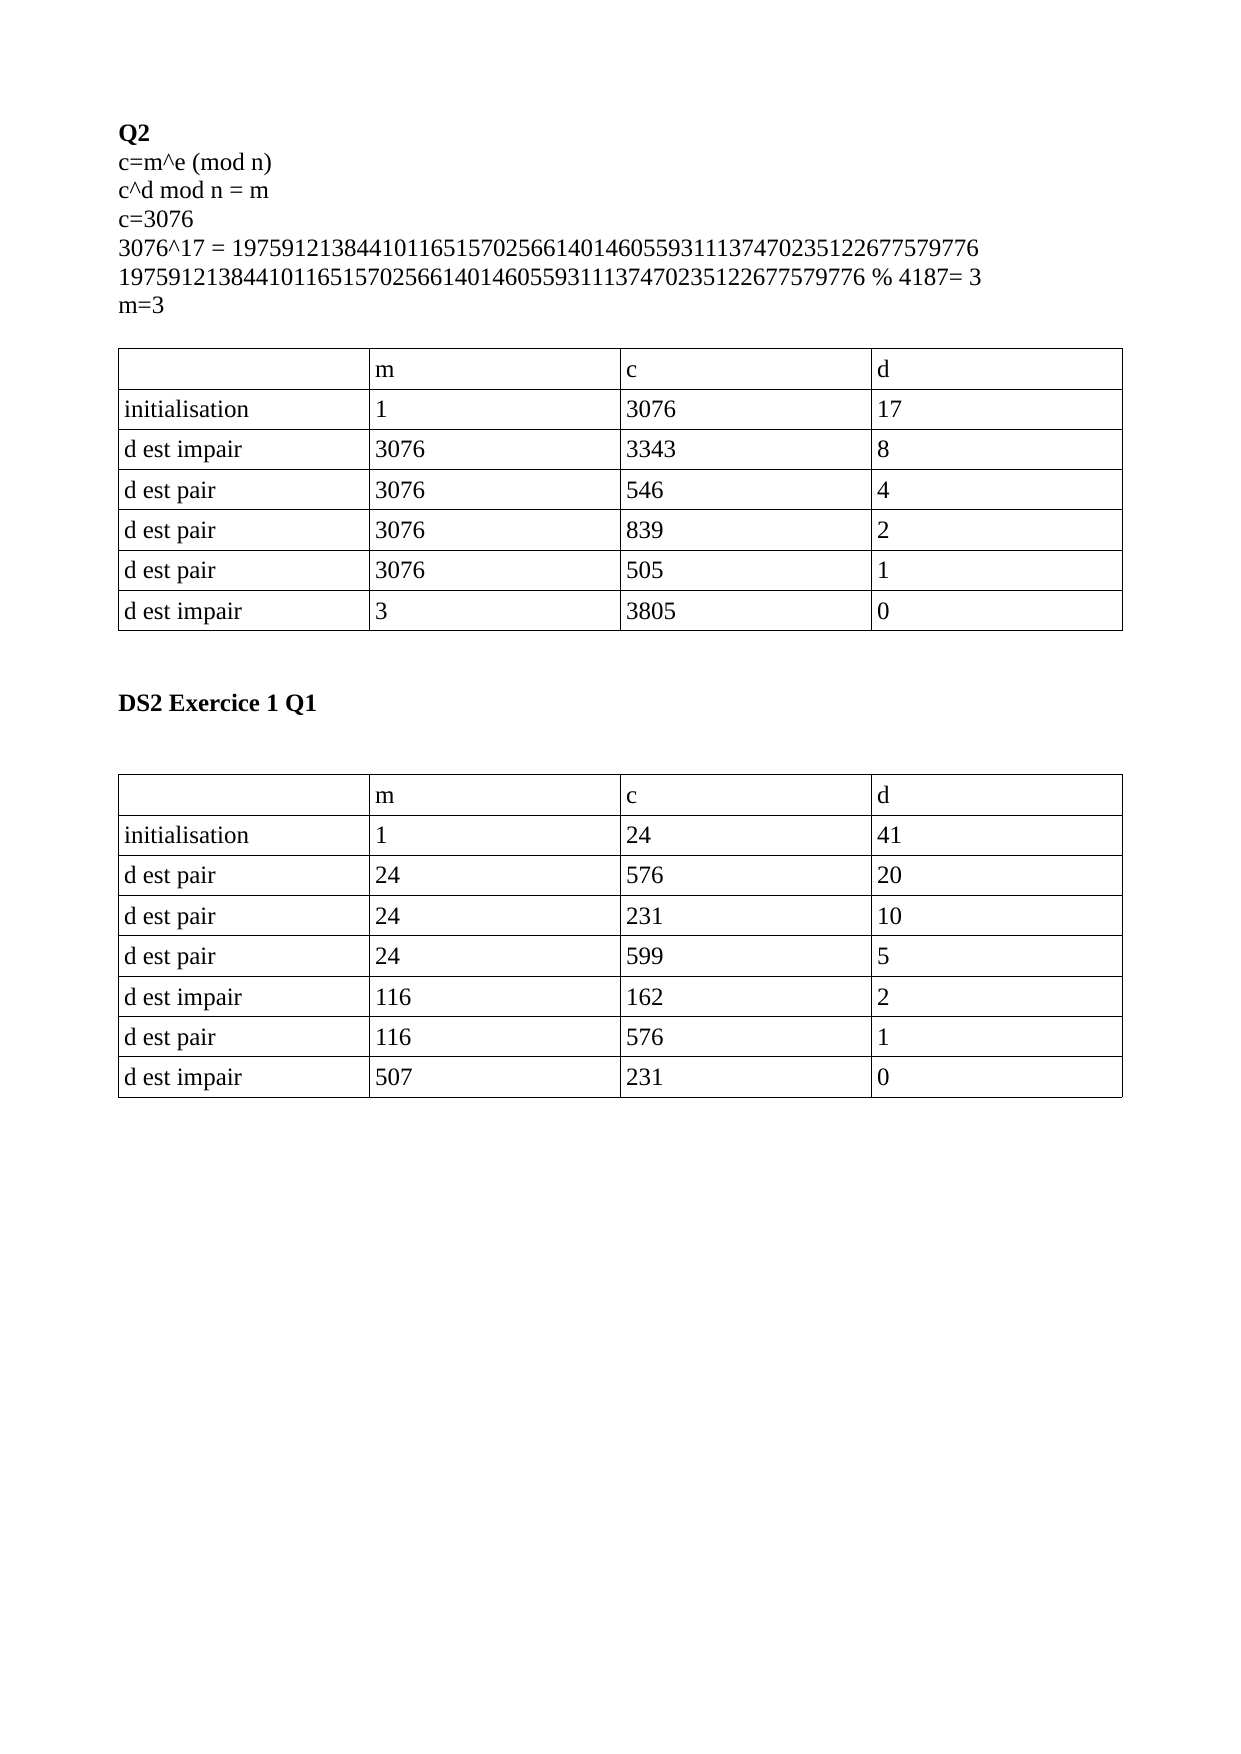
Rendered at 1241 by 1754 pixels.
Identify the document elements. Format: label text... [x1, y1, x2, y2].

table_cell initialisation [119, 816, 369, 855]
table_cell d est pair [119, 856, 369, 895]
table_cell 5 [872, 936, 1122, 976]
text c=3076 [118, 204, 1122, 233]
table_cell 8 [872, 430, 1122, 469]
table_cell d est pair [119, 510, 369, 550]
table_cell 24 [370, 936, 620, 976]
table_cell 3 [370, 591, 620, 630]
text c=m^e (mod n) [118, 147, 1122, 176]
text 3076^17 = 197591213844101165157025661401460559311137470235122677579776 [118, 233, 1122, 262]
table_cell 1 [872, 551, 1122, 590]
table_cell d est pair [119, 1017, 369, 1056]
table_cell 3076 [370, 551, 620, 590]
table_cell 0 [872, 591, 1122, 630]
text Q2 [118, 118, 1122, 147]
table_header c [621, 775, 871, 814]
table_cell 231 [621, 896, 871, 935]
table_cell 2 [872, 510, 1122, 550]
table_header d [872, 349, 1122, 388]
table_cell d est pair [119, 470, 369, 509]
table_cell 116 [370, 977, 620, 1016]
table_cell d est impair [119, 591, 369, 630]
table_cell 1 [370, 816, 620, 855]
table_cell 1 [370, 390, 620, 429]
table_cell 231 [621, 1057, 871, 1097]
table_cell 839 [621, 510, 871, 550]
table_cell 1 [872, 1017, 1122, 1056]
table_cell 41 [872, 816, 1122, 855]
table_cell 576 [621, 856, 871, 895]
table_cell d est impair [119, 977, 369, 1016]
table_cell 17 [872, 390, 1122, 429]
text m=3 [118, 291, 1122, 319]
table_cell 576 [621, 1017, 871, 1056]
table_cell d est pair [119, 896, 369, 935]
table_cell 599 [621, 936, 871, 976]
table_cell 20 [872, 856, 1122, 895]
table_cell 24 [621, 816, 871, 855]
table_cell 116 [370, 1017, 620, 1056]
table_cell 2 [872, 977, 1122, 1016]
table_cell 3076 [370, 430, 620, 469]
table_cell 24 [370, 856, 620, 895]
table_header [119, 349, 369, 388]
table_cell d est pair [119, 551, 369, 590]
text c^d mod n = m [118, 176, 1122, 204]
table_cell 3805 [621, 591, 871, 630]
table_cell 3343 [621, 430, 871, 469]
table_cell 0 [872, 1057, 1122, 1097]
table_cell 4 [872, 470, 1122, 509]
table_header m [370, 775, 620, 814]
table_header [119, 775, 369, 814]
table_cell d est impair [119, 430, 369, 469]
table_cell 24 [370, 896, 620, 935]
table_cell 507 [370, 1057, 620, 1097]
table_header d [872, 775, 1122, 814]
table_cell 3076 [370, 510, 620, 550]
table_header c [621, 349, 871, 388]
table_cell 3076 [370, 470, 620, 509]
table_cell 505 [621, 551, 871, 590]
table_cell 10 [872, 896, 1122, 935]
text DS2 Exercice 1 Q1 [118, 688, 1122, 717]
table_cell 3076 [621, 390, 871, 429]
table_cell d est impair [119, 1057, 369, 1097]
table_header m [370, 349, 620, 388]
table_cell initialisation [119, 390, 369, 429]
table_cell 162 [621, 977, 871, 1016]
text 197591213844101165157025661401460559311137470235122677579776 % 4187= 3 [118, 262, 1122, 291]
table_cell 546 [621, 470, 871, 509]
table_cell d est pair [119, 936, 369, 976]
